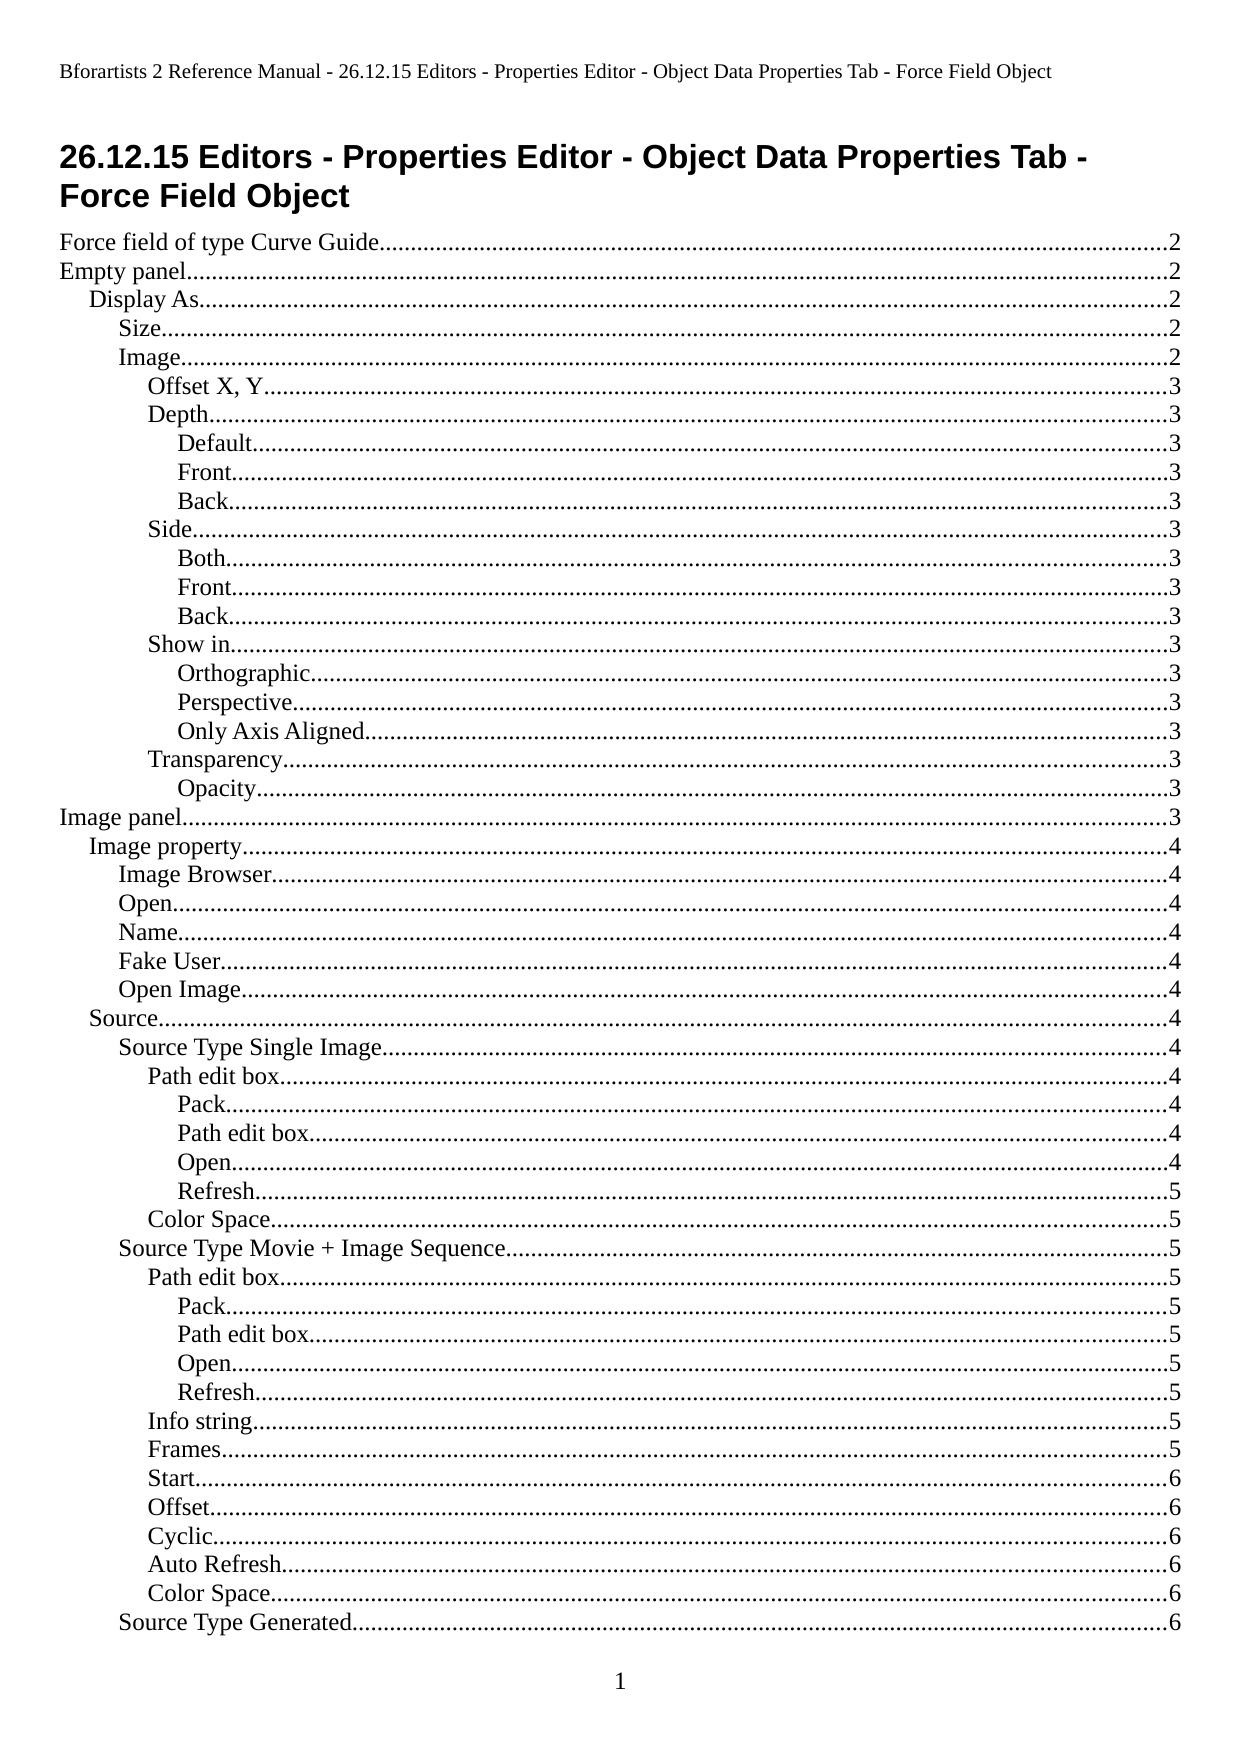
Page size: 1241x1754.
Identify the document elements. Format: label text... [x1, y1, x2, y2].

text Default 3 [177, 428, 1181, 457]
text Start 6 [147, 1463, 1181, 1492]
text Size 2 [118, 313, 1181, 342]
text Offset 6 [147, 1492, 1181, 1521]
text Orthographic 3 [177, 658, 1181, 687]
text Opacity 3 [177, 773, 1181, 802]
text Path edit box 4 [147, 1061, 1181, 1089]
text Depth 3 [147, 399, 1181, 428]
text Pack 4 [177, 1089, 1181, 1118]
text Cyclic 6 [147, 1521, 1181, 1549]
text Source 4 [88, 1003, 1181, 1032]
text Front 3 [177, 457, 1181, 486]
text Transparency 3 [147, 744, 1181, 773]
text Fake User 4 [118, 946, 1181, 974]
text Side 3 [147, 514, 1181, 543]
text Auto Refresh 6 [147, 1549, 1181, 1578]
text Offset X, Y 3 [147, 371, 1181, 399]
text Path edit box 5 [177, 1319, 1181, 1348]
text Source Type Movie + Image Sequence 5 [118, 1233, 1181, 1262]
text Front 3 [177, 572, 1181, 601]
text Pack 5 [177, 1291, 1181, 1319]
text Perspective 3 [177, 687, 1181, 716]
text Back 3 [177, 601, 1181, 629]
text Image property 4 [88, 831, 1181, 859]
text Empty panel 2 [59, 256, 1181, 284]
text Refresh 5 [177, 1176, 1181, 1204]
subtitle 26.12.15 Editors - Properties Editor - Object Data Properties Tab - Force Field Object [59, 138, 1181, 214]
text Color Space 5 [147, 1204, 1181, 1233]
text Only Axis Aligned 3 [177, 716, 1181, 744]
text Source Type Single Image 4 [118, 1032, 1181, 1061]
text Show in 3 [147, 629, 1181, 658]
text Source Type Generated 6 [118, 1607, 1181, 1636]
text Open Image 4 [118, 974, 1181, 1003]
text Name 4 [118, 917, 1181, 946]
text Force field of type Curve Guide 2 [59, 227, 1181, 256]
text Display As 2 [88, 284, 1181, 313]
text Color Space 6 [147, 1578, 1181, 1607]
text Both 3 [177, 543, 1181, 572]
text Open 5 [177, 1348, 1181, 1377]
text Image 2 [118, 342, 1181, 371]
text Refresh 5 [177, 1377, 1181, 1406]
text Path edit box 4 [177, 1118, 1181, 1147]
text Image Browser 4 [118, 859, 1181, 888]
text Image panel 3 [59, 802, 1181, 831]
text Back 3 [177, 486, 1181, 514]
text Open 4 [118, 888, 1181, 917]
text Frames 5 [147, 1434, 1181, 1463]
text Info string 5 [147, 1406, 1181, 1434]
text Path edit box 5 [147, 1262, 1181, 1291]
text Open 4 [177, 1147, 1181, 1176]
